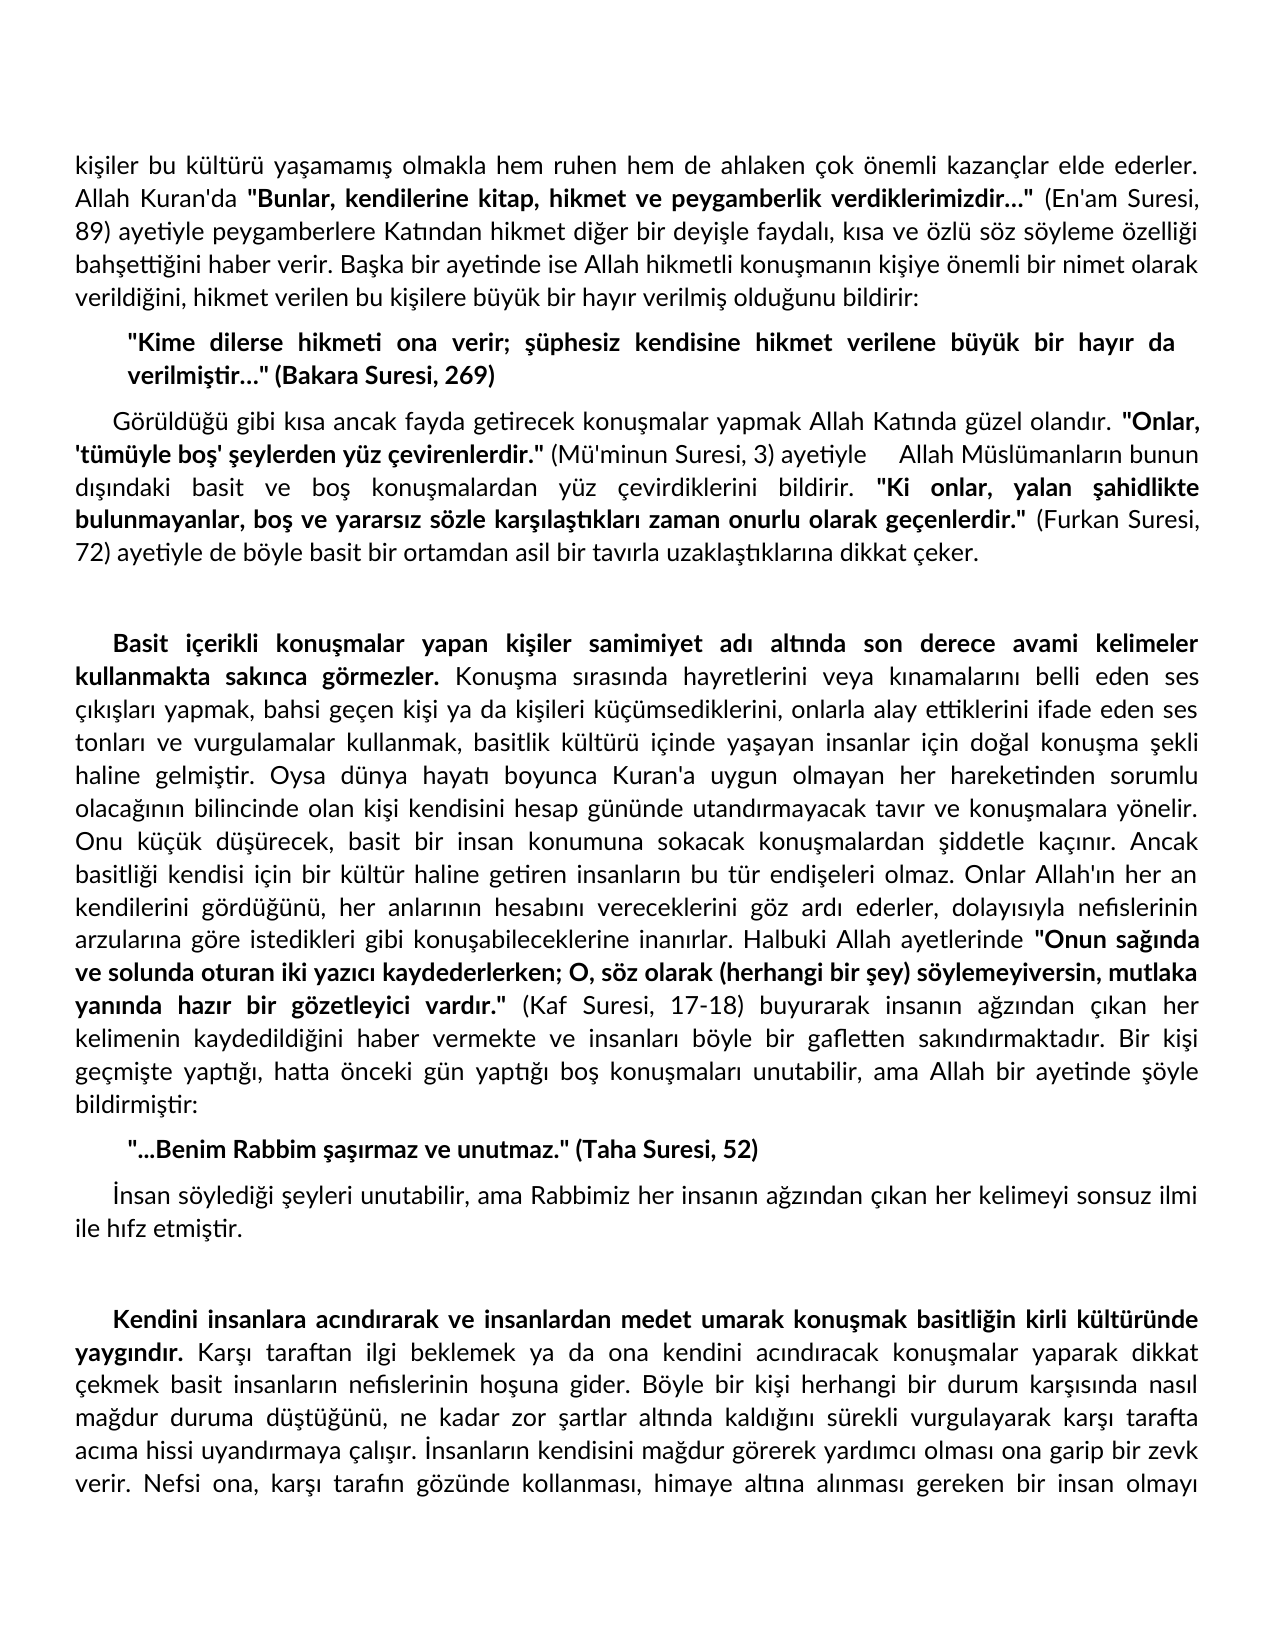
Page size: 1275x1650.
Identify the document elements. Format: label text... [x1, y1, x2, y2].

text "...Benim Rabbim şaşırmaz ve unutmaz." (Taha Suresi, 52) [127, 1134, 1177, 1164]
text Kendini insanlara acındırarak ve insanlardan medet umarak konuşmak basitliğin kirli kültüründe yaygındır. Karşı taraftan ilgi beklemek ya da ona kendini acındıracak konuşmalar yaparak dikkat çekmek basit insanların nefislerinin hoşuna gider. Böyle bir kişi herhangi bir durum karşısında nasıl mağdur duruma düştüğünü, ne kadar zor şartlar altında kaldığını sürekli vurgulayarak karşı tarafta acıma hissi uyandırmaya çalışır. İnsanların kendisini mağdur görerek yardımcı olması ona garip bir zevk verir. Nefsi ona, karşı tarafın gözünde kollanması, himaye altına alınması gereken bir insan olmayı [75, 1303, 1200, 1498]
text İnsan söylediği şeyleri unutabilir, ama Rabbimiz her insanın ağzından çıkan her kelimeyi sonsuz ilmi ile hıfz etmiştir. [75, 1179, 1200, 1242]
text Basit içerikli konuşmalar yapan kişiler samimiyet adı altında son derece avami kelimeler kullanmakta sakınca görmezler. Konuşma sırasında hayretlerini veya kınamalarını belli eden ses çıkışları yapmak, bahsi geçen kişi ya da kişileri küçümsediklerini, onlarla alay ettiklerini ifade eden ses tonları ve vurgulamalar kullanmak, basitlik kültürü içinde yaşayan insanlar için doğal konuşma şekli haline gelmiştir. Oysa dünya hayatı boyunca Kuran'a uygun olmayan her hareketinden sorumlu olacağının bilincinde olan kişi kendisini hesap gününde utandırmayacak tavır ve konuşmalara yönelir. Onu küçük düşürecek, basit bir insan konumuna sokacak konuşmalardan şiddetle kaçınır. Ancak basitliği kendisi için bir kültür haline getiren insanların bu tür endişeleri olmaz. Onlar Allah'ın her an kendilerini gördüğünü, her anlarının hesabını vereceklerini göz ardı ederler, dolayısıyla nefislerinin arzularına göre istedikleri gibi konuşabileceklerine inanırlar. Halbuki Allah ayetlerinde "Onun sağında ve solunda oturan iki yazıcı kaydederlerken; O, söz olarak (herhangi bir şey) söylemeyiversin, mutlaka yanında hazır bir gözetleyici vardır." (Kaf Suresi, 17-18) buyurarak insanın ağzından çıkan her kelimenin kaydedildiğini haber vermekte ve insanları böyle bir gafletten sakındırmaktadır. Bir kişi geçmişte yaptığı, hatta önceki gün yaptığı boş konuşmaları unutabilir, ama Allah bir ayetinde şöyle bildirmiştir: [75, 628, 1200, 1119]
text Görüldüğü gibi kısa ancak fayda getirecek konuşmalar yapmak Allah Katında güzel olandır. "Onlar, 'tümüyle boş' şeylerden yüz çevirenlerdir." (Mü'minun Suresi, 3) ayetiyle Allah Müslümanların bunun dışındaki basit ve boş konuşmalardan yüz çevirdiklerini bildirir. "Ki onlar, yalan şahidlikte bulunmayanlar, boş ve yararsız sözle karşılaştıkları zaman onurlu olarak geçenlerdir." (Furkan Suresi, 72) ayetiyle de böyle basit bir ortamdan asil bir tavırla uzaklaştıklarına dikkat çeker. [75, 405, 1200, 567]
text kişiler bu kültürü yaşamamış olmakla hem ruhen hem de ahlaken çok önemli kazançlar elde ederler. Allah Kuran'da "Bunlar, kendilerine kitap, hikmet ve peygamberlik verdiklerimizdir…" (En'am Suresi, 89) ayetiyle peygamberlere Katından hikmet diğer bir deyişle faydalı, kısa ve özlü söz söyleme özelliği bahşettiğini haber verir. Başka bir ayetinde ise Allah hikmetli konuşmanın kişiye önemli bir nimet olarak verildiğini, hikmet verilen bu kişilere büyük bir hayır verilmiş olduğunu bildirir: [75, 150, 1200, 312]
text "Kime dilerse hikmeti ona verir; şüphesiz kendisine hikmet verilene büyük bir hayır da verilmiştir…" (Bakara Suresi, 269) [127, 327, 1177, 390]
